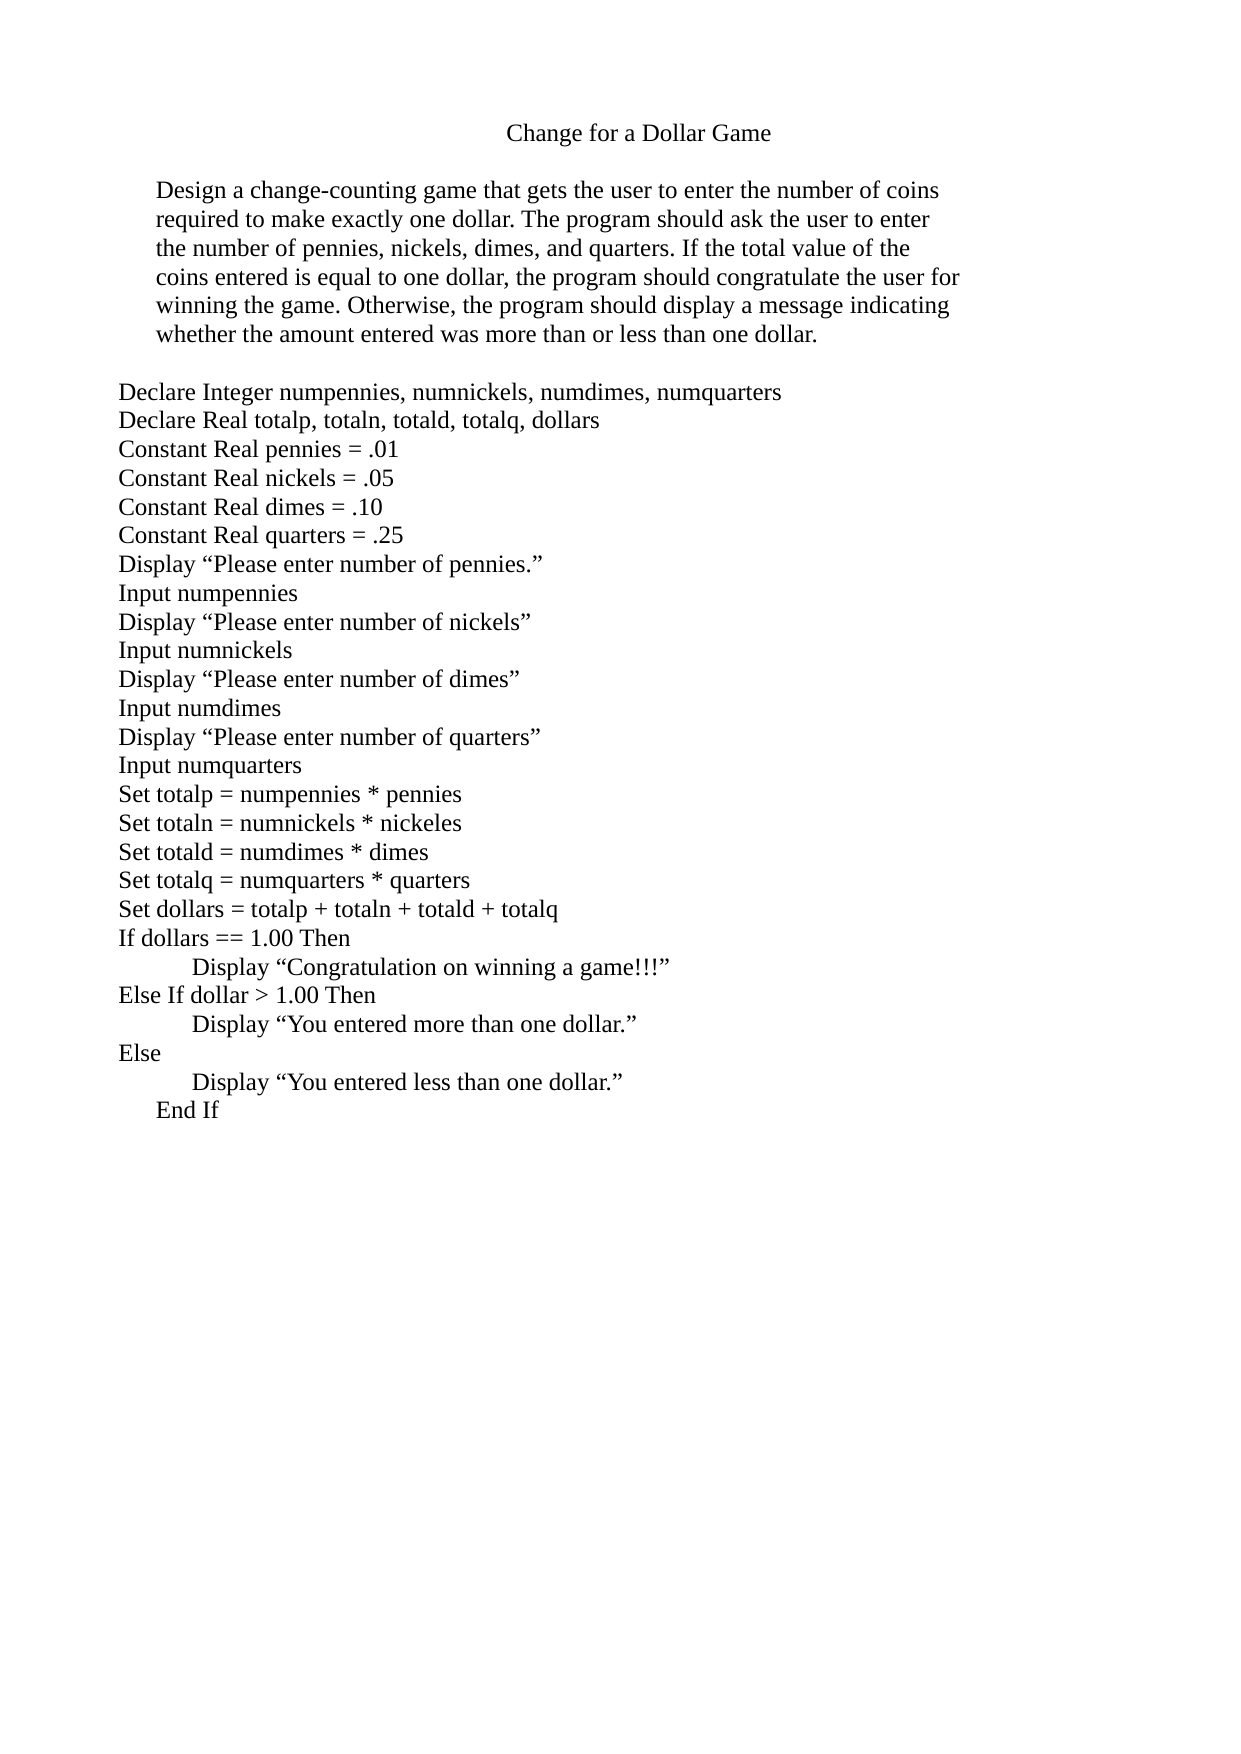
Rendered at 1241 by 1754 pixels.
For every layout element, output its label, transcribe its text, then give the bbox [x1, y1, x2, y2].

text Display “Please enter number of nickels” [118, 607, 1122, 636]
text Else If dollar > 1.00 Then [118, 981, 1122, 1009]
text End If [156, 1096, 1122, 1124]
text Set totaln = numnickels * nickeles [118, 808, 1122, 837]
text Declare Integer numpennies, numnickels, numdimes, numquarters [118, 377, 1122, 406]
text Display “Please enter number of pennies.” [118, 549, 1122, 578]
text Input numquarters [118, 751, 1122, 779]
list the number of pennies, nickels, dimes, and quarters. If the total value of the [156, 233, 1122, 262]
text Input numnickels [118, 636, 1122, 664]
list winning the game. Otherwise, the program should display a message indicating [156, 291, 1122, 319]
text Constant Real pennies = .01 [118, 434, 1122, 463]
text Input numpennies [118, 578, 1122, 607]
text If dollars == 1.00 Then [118, 923, 1122, 952]
text Display “Please enter number of dimes” [118, 664, 1122, 693]
text Display “You entered less than one dollar.” [118, 1067, 1122, 1096]
text Change for a Dollar Game [156, 118, 1122, 147]
text Constant Real nickels = .05 [118, 463, 1122, 492]
text Constant Real quarters = .25 [118, 521, 1122, 549]
text Else [118, 1038, 1122, 1067]
text Set totalq = numquarters * quarters [118, 866, 1122, 894]
text Input numdimes [118, 693, 1122, 722]
list required to make exactly one dollar. The program should ask the user to enter [156, 204, 1122, 233]
list coins entered is equal to one dollar, the program should congratulate the user for [156, 262, 1122, 291]
text Set totalp = numpennies * pennies [118, 779, 1122, 808]
text Display “Congratulation on winning a game!!!” [118, 952, 1122, 981]
text Display “You entered more than one dollar.” [118, 1009, 1122, 1038]
list Design a change-counting game that gets the user to enter the number of coins [156, 176, 1122, 204]
text Set dollars = totalp + totaln + totald + totalq [118, 894, 1122, 923]
text Declare Real totalp, totaln, totald, totalq, dollars [118, 406, 1122, 434]
list whether the amount entered was more than or less than one dollar. [156, 319, 1122, 348]
text Constant Real dimes = .10 [118, 492, 1122, 521]
text Display “Please enter number of quarters” [118, 722, 1122, 751]
text Set totald = numdimes * dimes [118, 837, 1122, 866]
